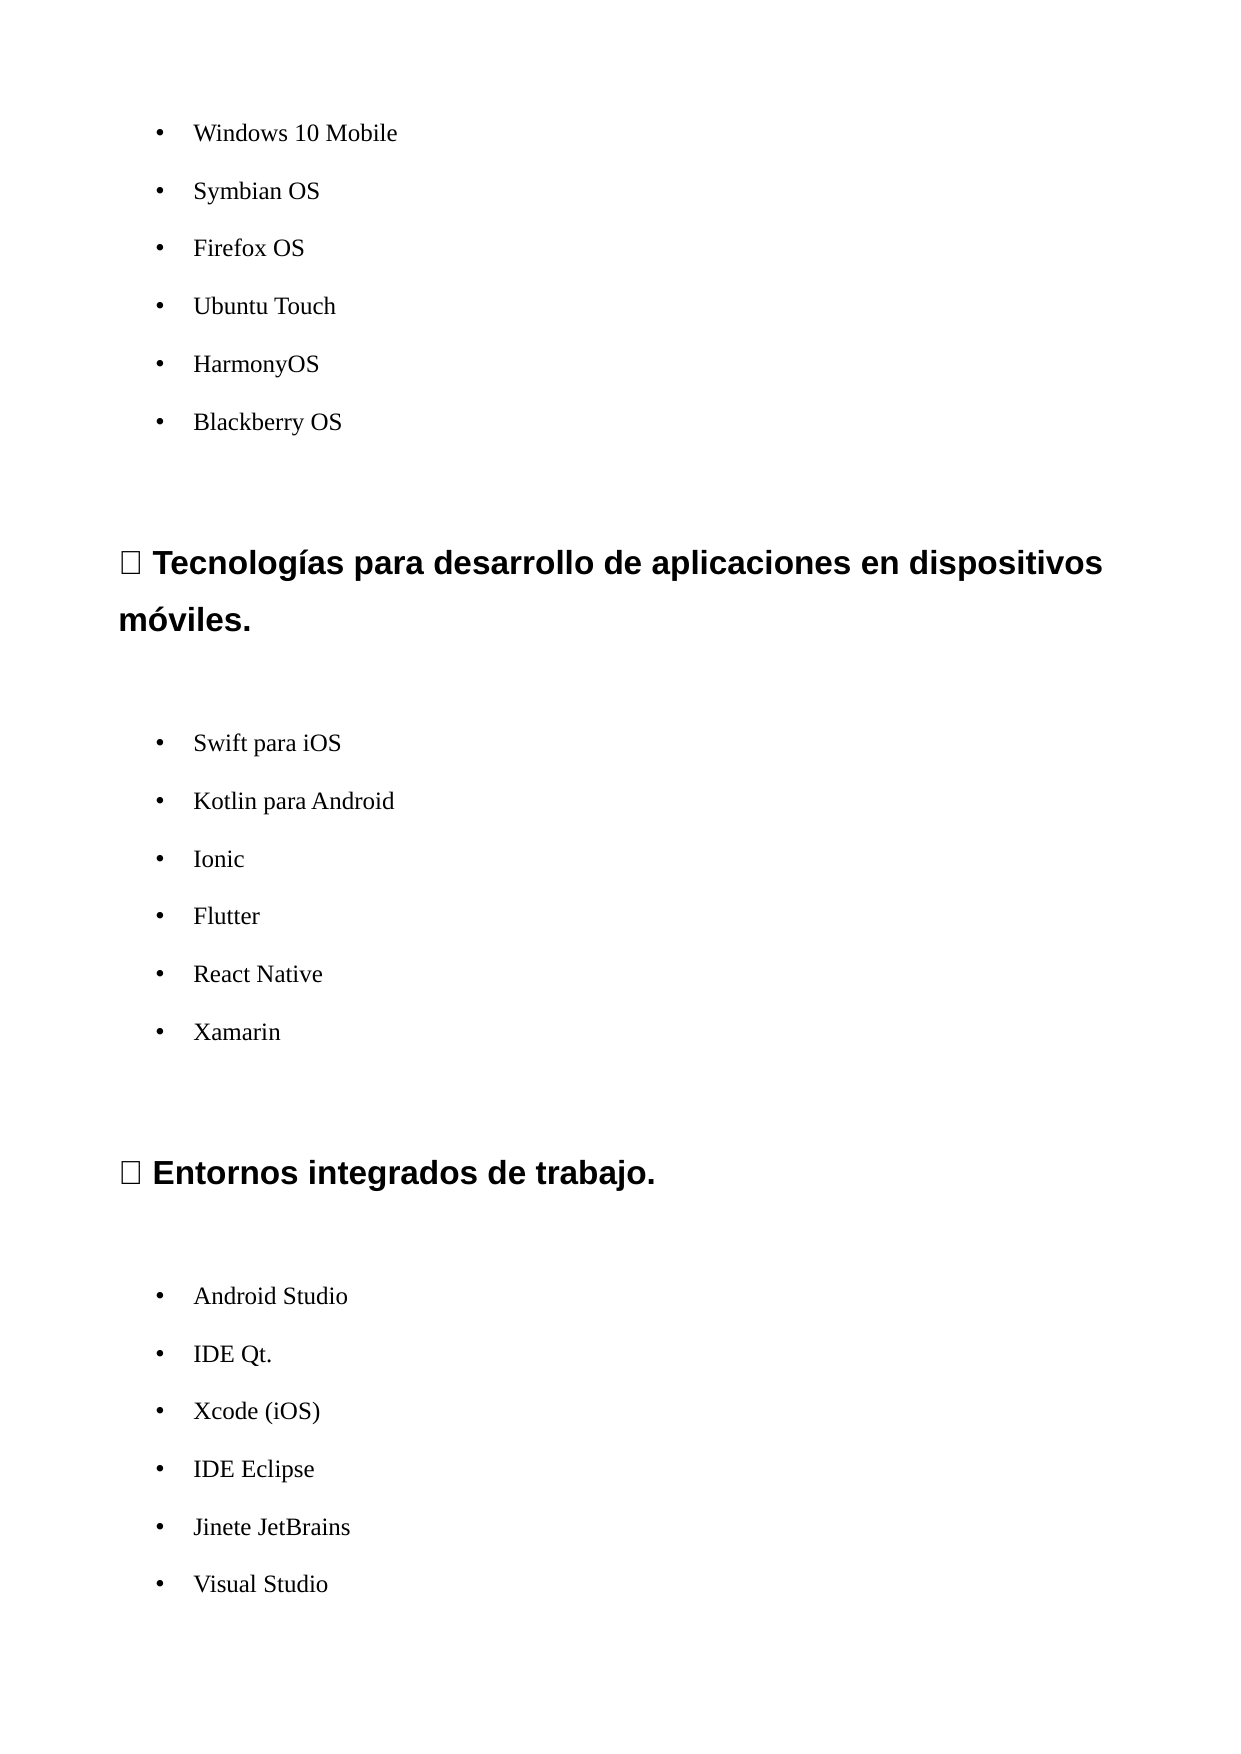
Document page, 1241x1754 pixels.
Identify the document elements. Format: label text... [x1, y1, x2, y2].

list Xamarin [156, 1017, 1122, 1046]
list HarmonyOS [156, 349, 1122, 378]
list Ionic [156, 844, 1122, 872]
list Jinete JetBrains [156, 1512, 1122, 1541]
list Windows 10 Mobile [156, 118, 1122, 147]
list IDE Eclipse [156, 1454, 1122, 1483]
list React Native [156, 959, 1122, 988]
list Firefox OS [156, 233, 1122, 262]
list Symbian OS [156, 176, 1122, 204]
subtitle  Tecnologías para desarrollo de aplicaciones en dispositivos móviles. [118, 543, 1122, 639]
list Flutter [156, 901, 1122, 930]
list Blackberry OS [156, 407, 1122, 435]
list Ubuntu Touch [156, 291, 1122, 320]
list Kotlin para Android [156, 786, 1122, 815]
list IDE Qt. [156, 1339, 1122, 1367]
list Android Studio [156, 1281, 1122, 1310]
list Xcode (iOS) [156, 1396, 1122, 1425]
list Swift para iOS [156, 728, 1122, 757]
list Visual Studio [156, 1569, 1122, 1598]
subtitle  Entornos integrados de trabajo. [118, 1153, 1122, 1192]
